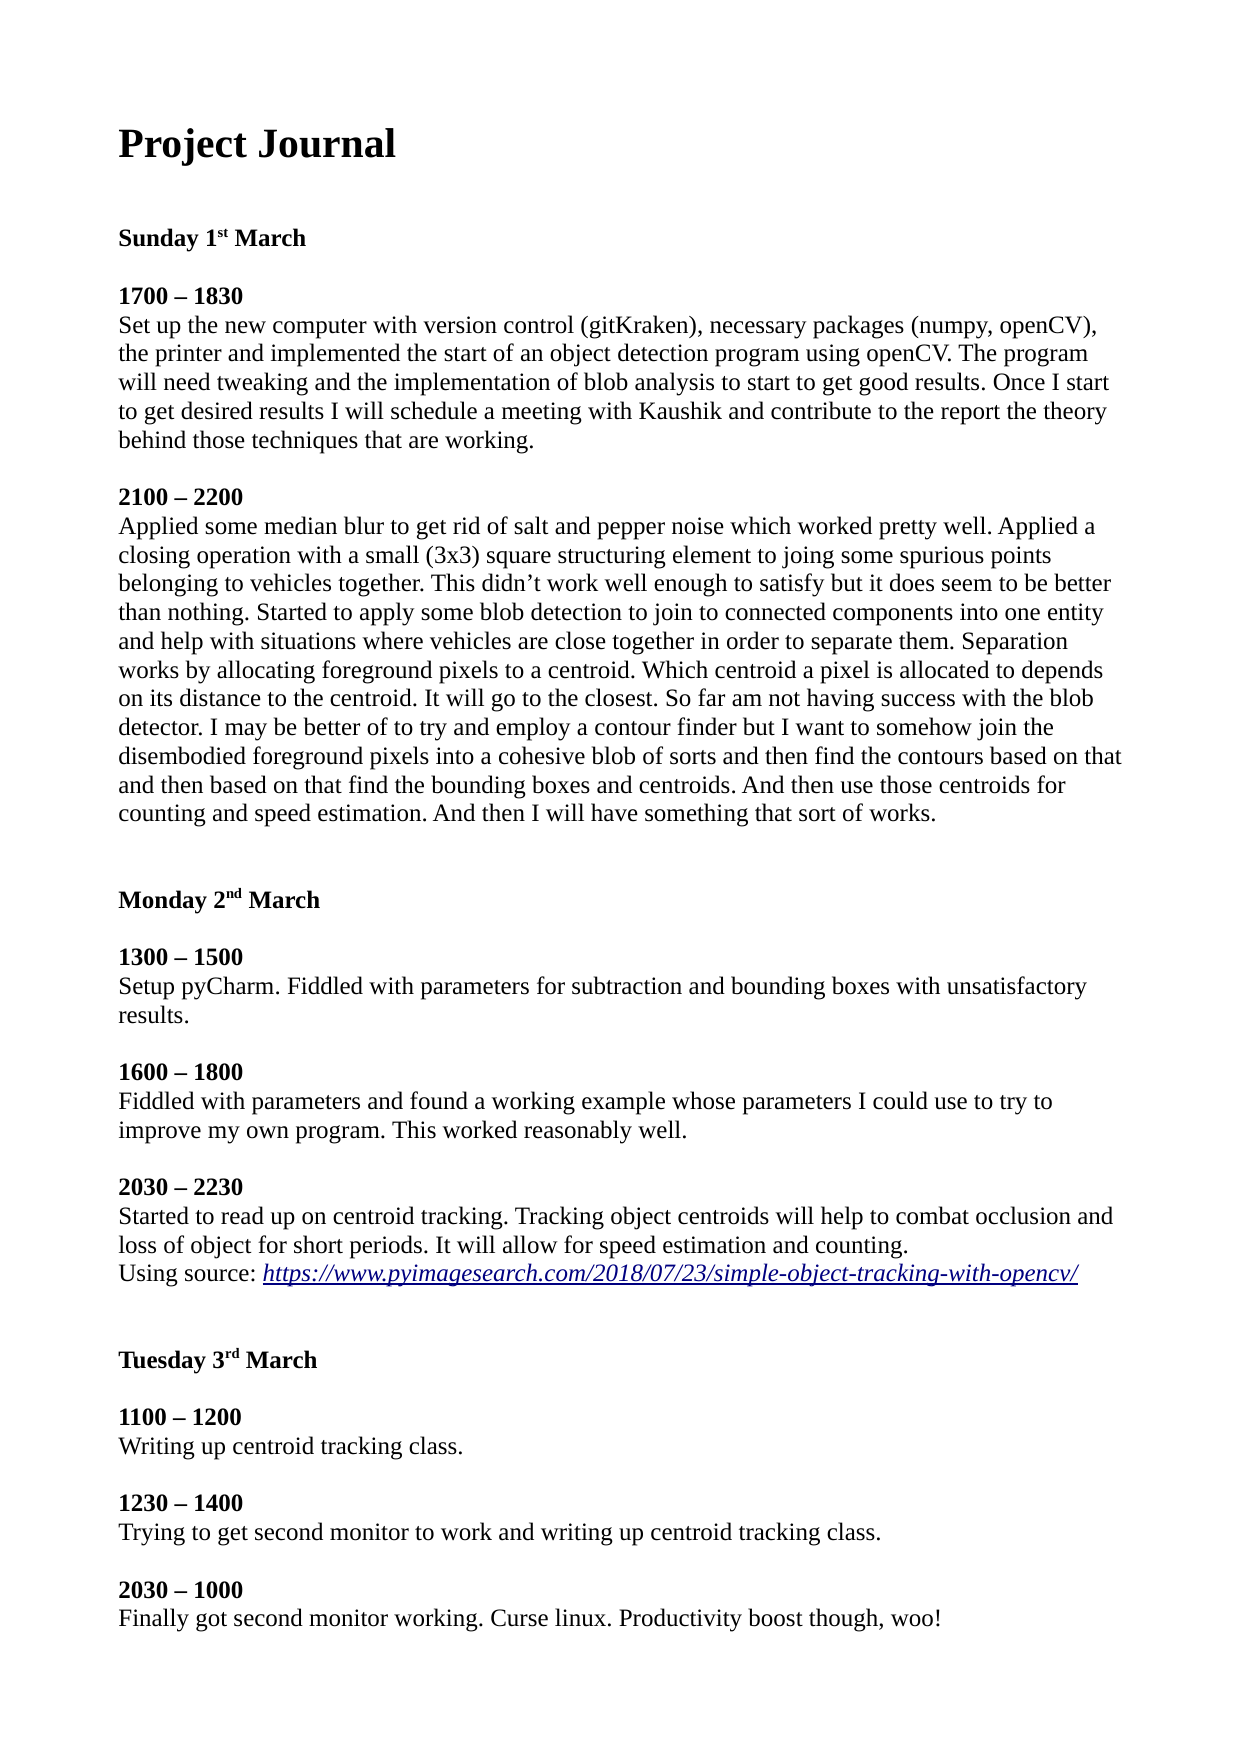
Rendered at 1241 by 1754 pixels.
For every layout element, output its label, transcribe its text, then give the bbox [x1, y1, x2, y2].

text 1700 – 1830 [118, 281, 1122, 310]
text Project Journal [118, 118, 1122, 166]
text Monday 2nd March [118, 885, 1122, 913]
text 1100 – 1200 [118, 1402, 1122, 1431]
text 2100 – 2200 [118, 482, 1122, 511]
text 1300 – 1500 [118, 942, 1122, 971]
text 1230 – 1400 [118, 1488, 1122, 1517]
text Sunday 1st March [118, 223, 1122, 252]
text Applied some median blur to get rid of salt and pepper noise which worked pretty well. Applied a closing operation with a small (3x3) square structuring element to joing some spurious points belonging to vehicles together. This didn’t work well enough to satisfy but it does seem to be better than nothing. Started to apply some blob detection to join to connected components into one entity and help with situations where vehicles are close together in order to separate them. Separation works by allocating foreground pixels to a centroid. Which centroid a pixel is allocated to depends on its distance to the centroid. It will go to the closest. So far am not having success with the blob detector. I may be better of to try and employ a contour finder but I want to somehow join the disembodied foreground pixels into a cohesive blob of sorts and then find the contours based on that and then based on that find the bounding boxes and centroids. And then use those centroids for counting and speed estimation. And then I will have something that sort of works. [118, 511, 1122, 827]
text Writing up centroid tracking class. [118, 1431, 1122, 1460]
text 2030 – 1000 [118, 1575, 1122, 1603]
text Started to read up on centroid tracking. Tracking object centroids will help to combat occlusion and loss of object for short periods. It will allow for speed estimation and counting. Using source: https://www.pyimagesearch.com/2018/07/23/simple-object-tracking-with-opencv/ [118, 1201, 1122, 1287]
text Setup pyCharm. Fiddled with parameters for subtraction and bounding boxes with unsatisfactory results. [118, 971, 1122, 1028]
text Trying to get second monitor to work and writing up centroid tracking class. [118, 1517, 1122, 1546]
text Fiddled with parameters and found a working example whose parameters I could use to try to improve my own program. This worked reasonably well. [118, 1086, 1122, 1143]
text Set up the new computer with version control (gitKraken), necessary packages (numpy, openCV), the printer and implemented the start of an object detection program using openCV. The program will need tweaking and the implementation of blob analysis to start to get good results. Once I start to get desired results I will schedule a meeting with Kaushik and contribute to the report the theory behind those techniques that are working. [118, 310, 1122, 453]
text 1600 – 1800 [118, 1057, 1122, 1086]
text Tuesday 3rd March [118, 1345, 1122, 1373]
text 2030 – 2230 [118, 1172, 1122, 1201]
text Finally got second monitor working. Curse linux. Productivity boost though, woo! [118, 1603, 1122, 1632]
